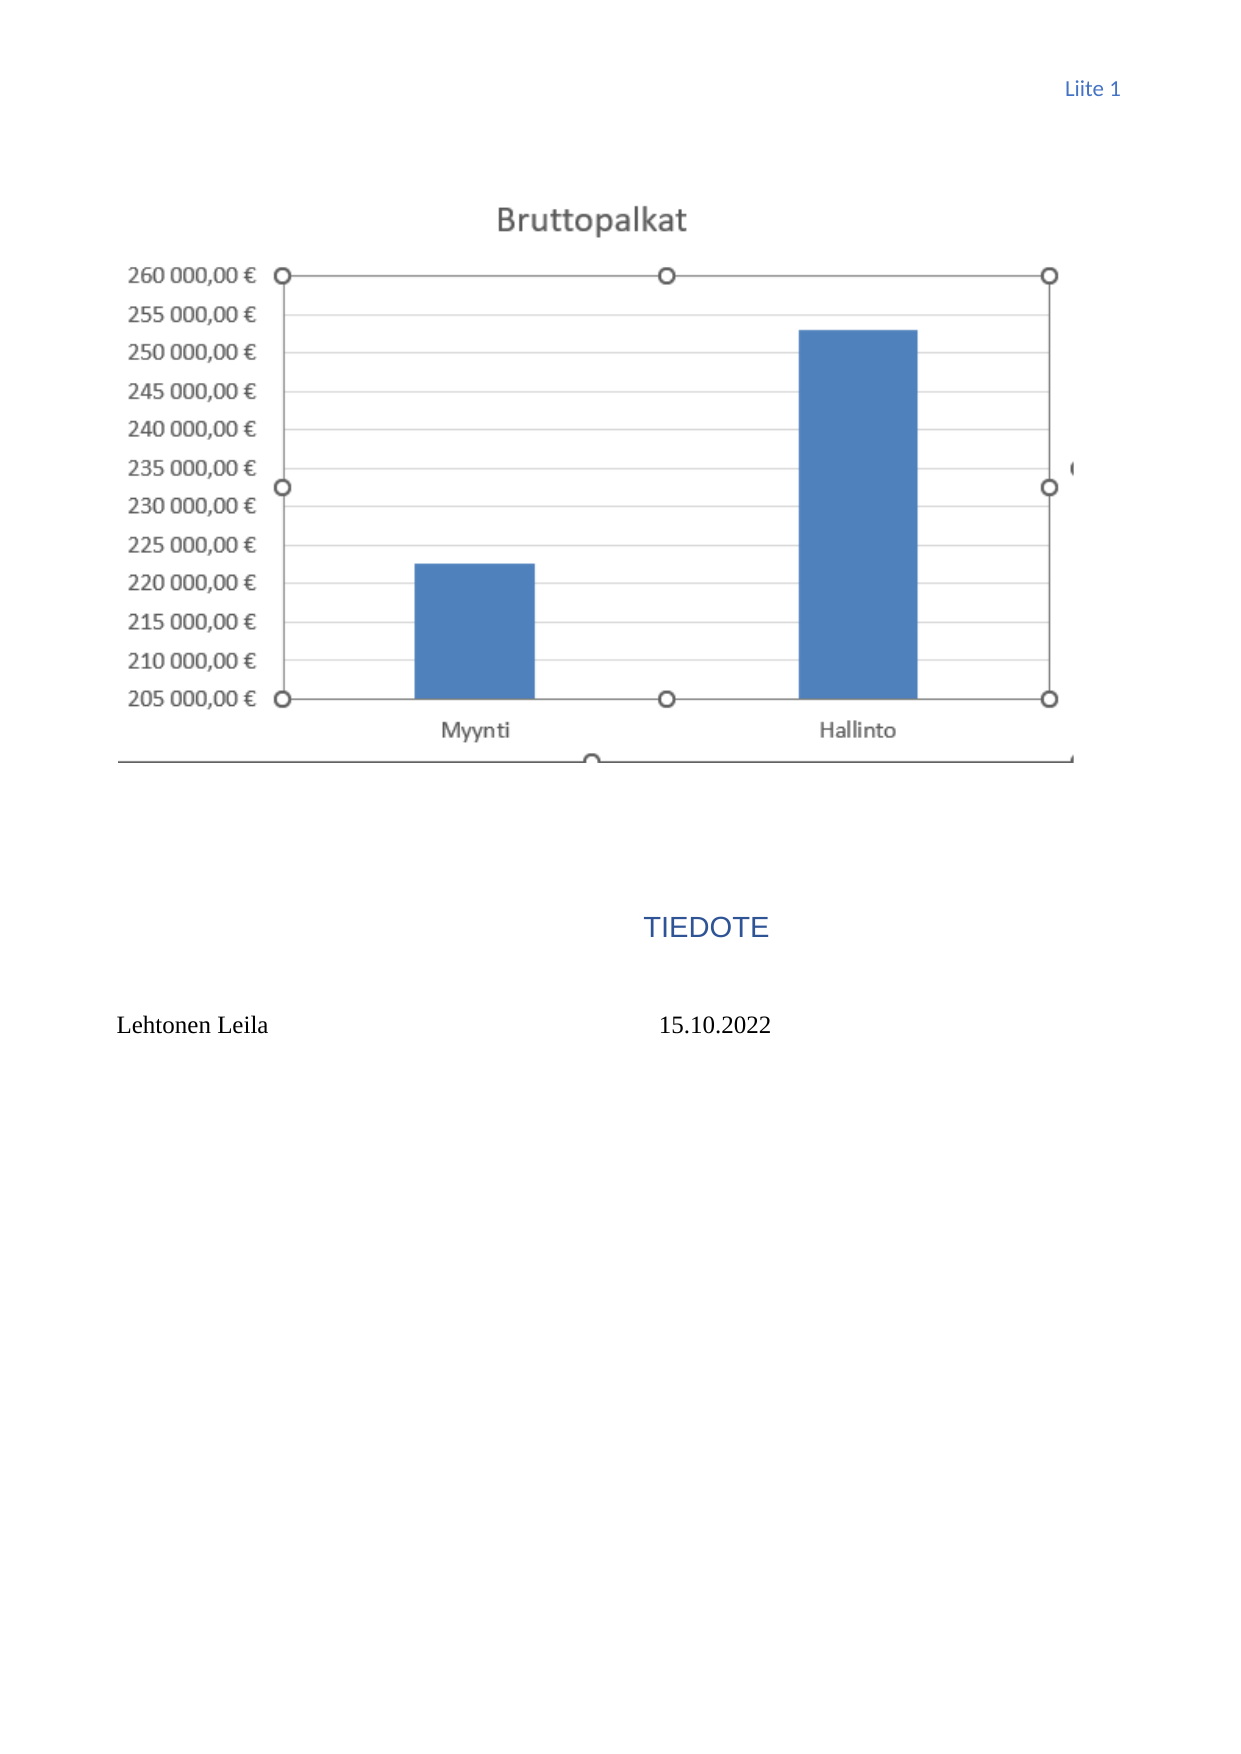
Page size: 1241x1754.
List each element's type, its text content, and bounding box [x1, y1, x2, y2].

text Lehtonen Leila 15.10.2022 [116, 1010, 1121, 1038]
subtitle TIEDOTE [118, 902, 1121, 947]
